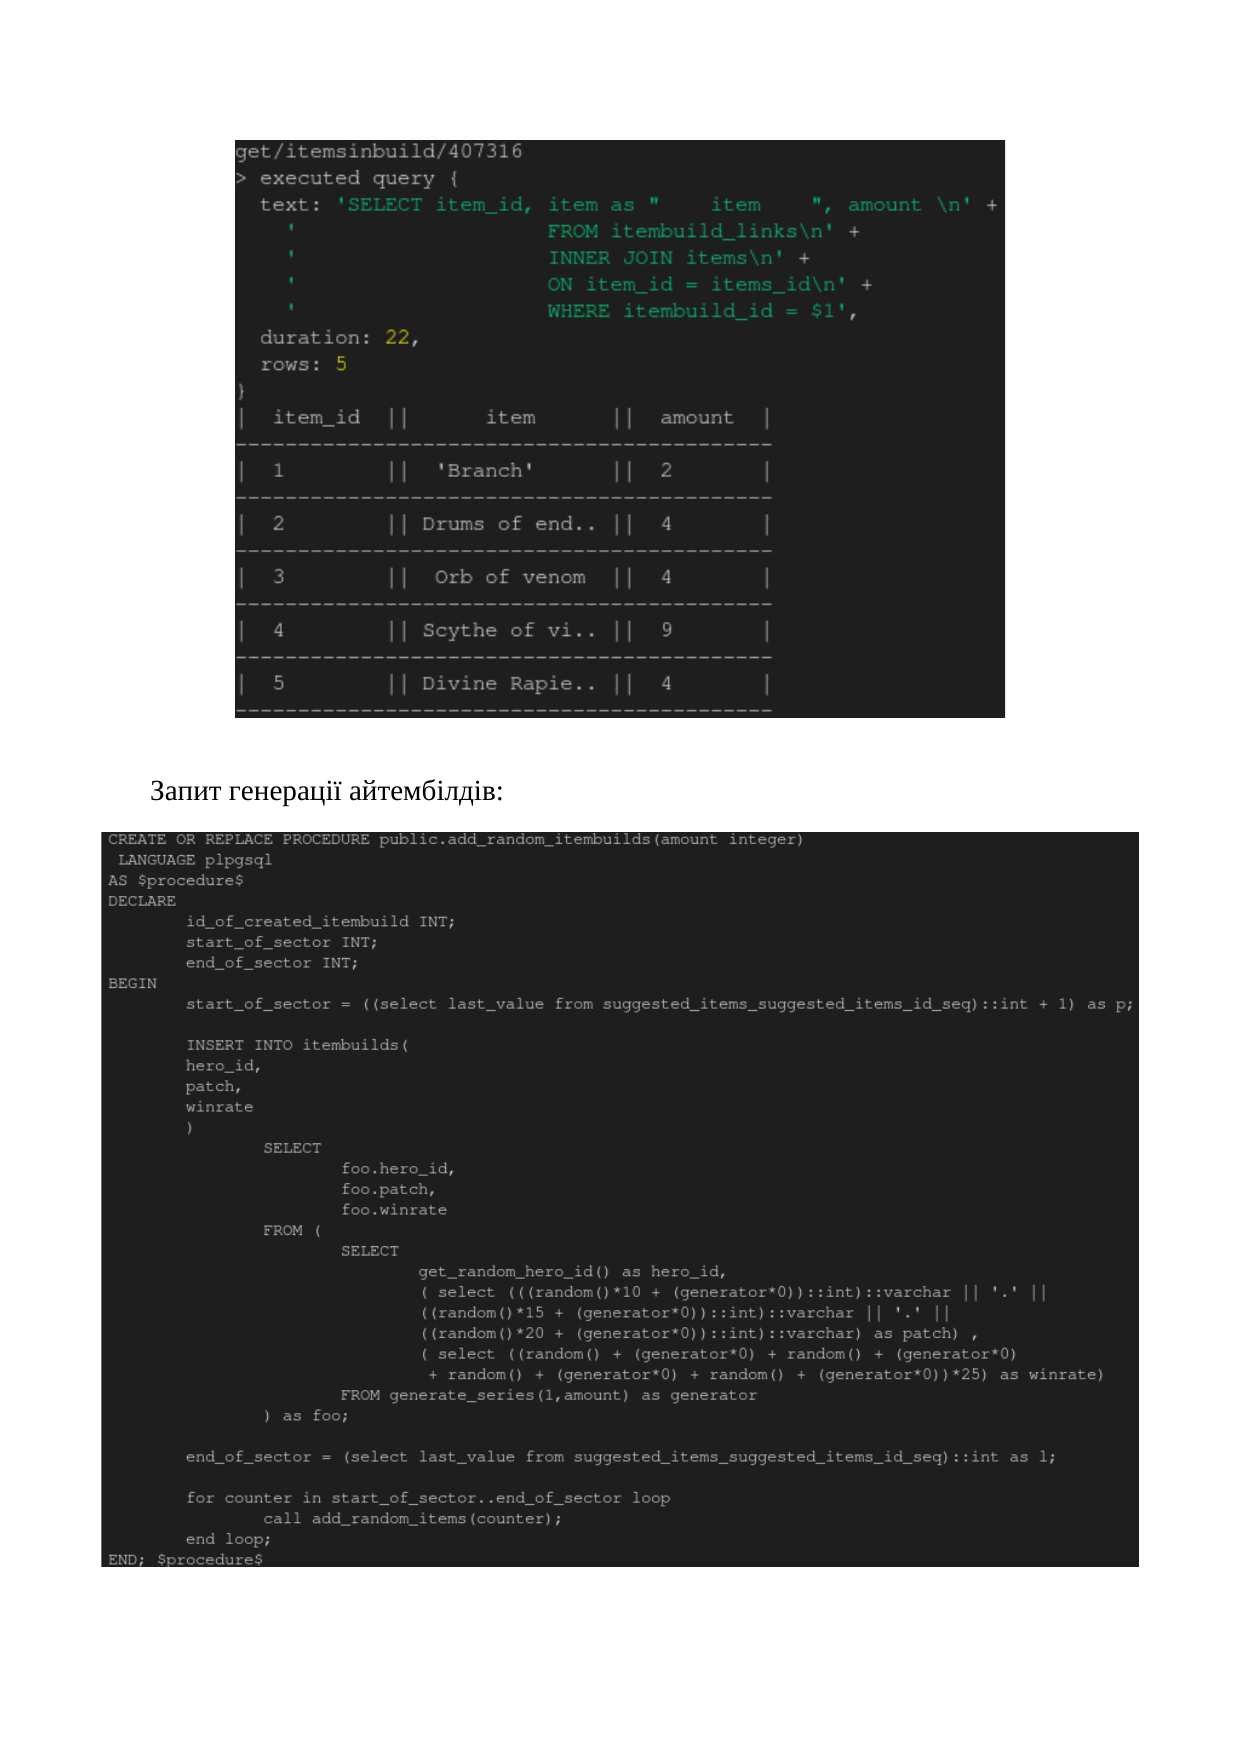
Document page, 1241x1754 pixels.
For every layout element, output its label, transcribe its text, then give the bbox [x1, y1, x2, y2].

text Запит генерації айтембілдів: [150, 773, 1090, 806]
picture [101, 832, 1139, 1567]
picture [235, 140, 1006, 718]
